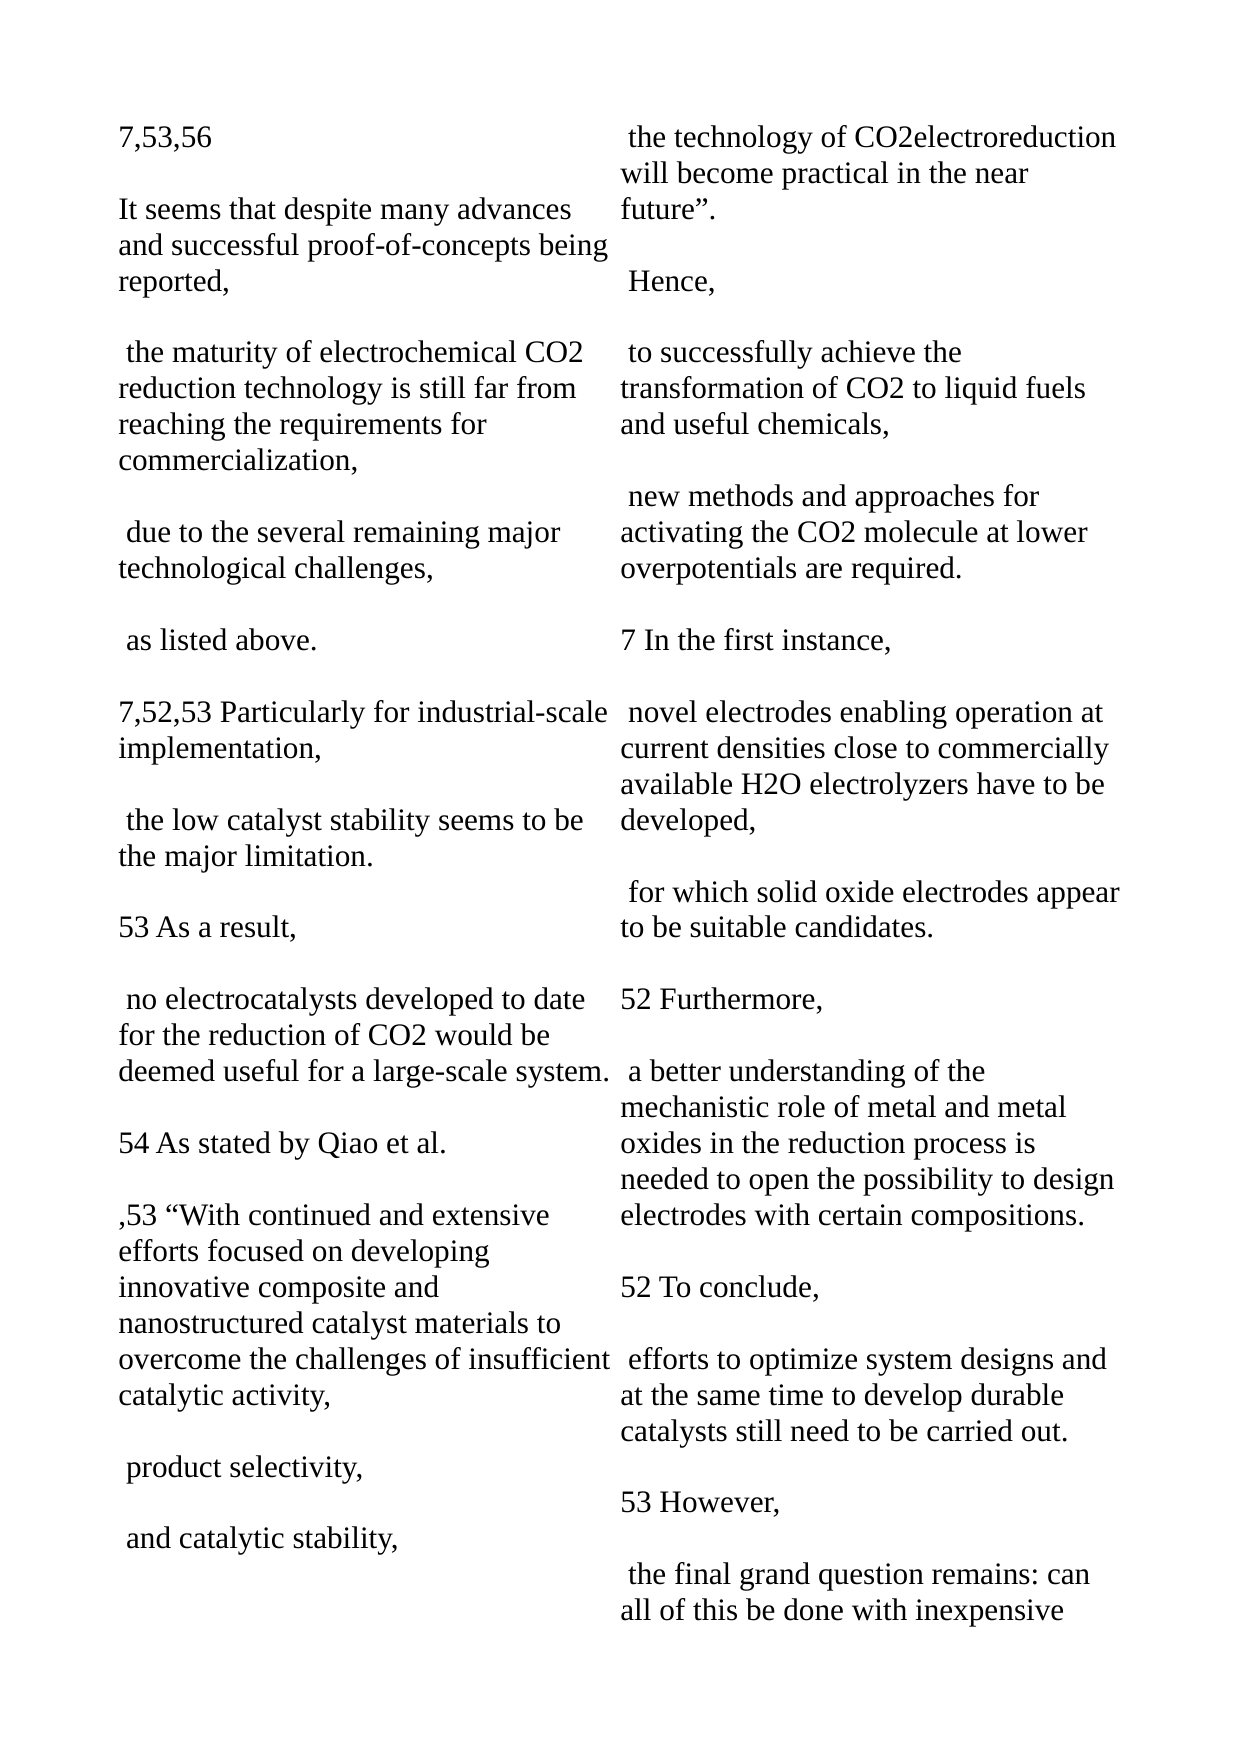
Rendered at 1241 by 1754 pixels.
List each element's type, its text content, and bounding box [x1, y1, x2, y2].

text 53 As a result, [118, 909, 620, 945]
text 53 However, [620, 1484, 1122, 1520]
text to successfully achieve the transformation of CO2 to liquid fuels and useful chemicals, [620, 334, 1122, 442]
text 54 As stated by Qiao et al. [118, 1124, 620, 1160]
text the technology of CO2electroreduction will become practical in the near future”. [620, 118, 1122, 226]
text new methods and approaches for activating the CO2 molecule at lower overpotentials are required. [620, 477, 1122, 585]
text 7,53,56 [118, 118, 620, 154]
text 52 To conclude, [620, 1268, 1122, 1304]
text efforts to optimize system designs and at the same time to develop durable catalysts still need to be carried out. [620, 1340, 1122, 1448]
text due to the several remaining major technological challenges, [118, 513, 620, 585]
text for which solid oxide electrodes appear to be suitable candidates. [620, 873, 1122, 945]
text and catalytic stability, [118, 1520, 620, 1556]
text It seems that despite many advances and successful proof-of-concepts being reported, [118, 190, 620, 298]
text a better understanding of the mechanistic role of metal and metal oxides in the reduction process is needed to open the possibility to design electrodes with certain compositions. [620, 1052, 1122, 1232]
text the final grand question remains: can all of this be done with inexpensive [620, 1556, 1122, 1627]
text as listed above. [118, 621, 620, 657]
text the maturity of electrochemical CO2 reduction technology is still far from reaching the requirements for commercialization, [118, 334, 620, 477]
text 7,52,53 Particularly for industrial-scale implementation, [118, 693, 620, 765]
text product selectivity, [118, 1448, 620, 1484]
text 52 Furthermore, [620, 981, 1122, 1017]
text novel electrodes enabling operation at current densities close to commercially available H2O electrolyzers have to be developed, [620, 693, 1122, 837]
text 7 In the first instance, [620, 621, 1122, 657]
text no electrocatalysts developed to date for the reduction of CO2 would be deemed useful for a large-scale system. [118, 981, 620, 1088]
text ,53 “With continued and extensive efforts focused on developing innovative composite and nanostructured catalyst materials to overcome the challenges of insufficient catalytic activity, [118, 1196, 620, 1412]
text the low catalyst stability seems to be the major limitation. [118, 801, 620, 873]
text Hence, [620, 262, 1122, 298]
